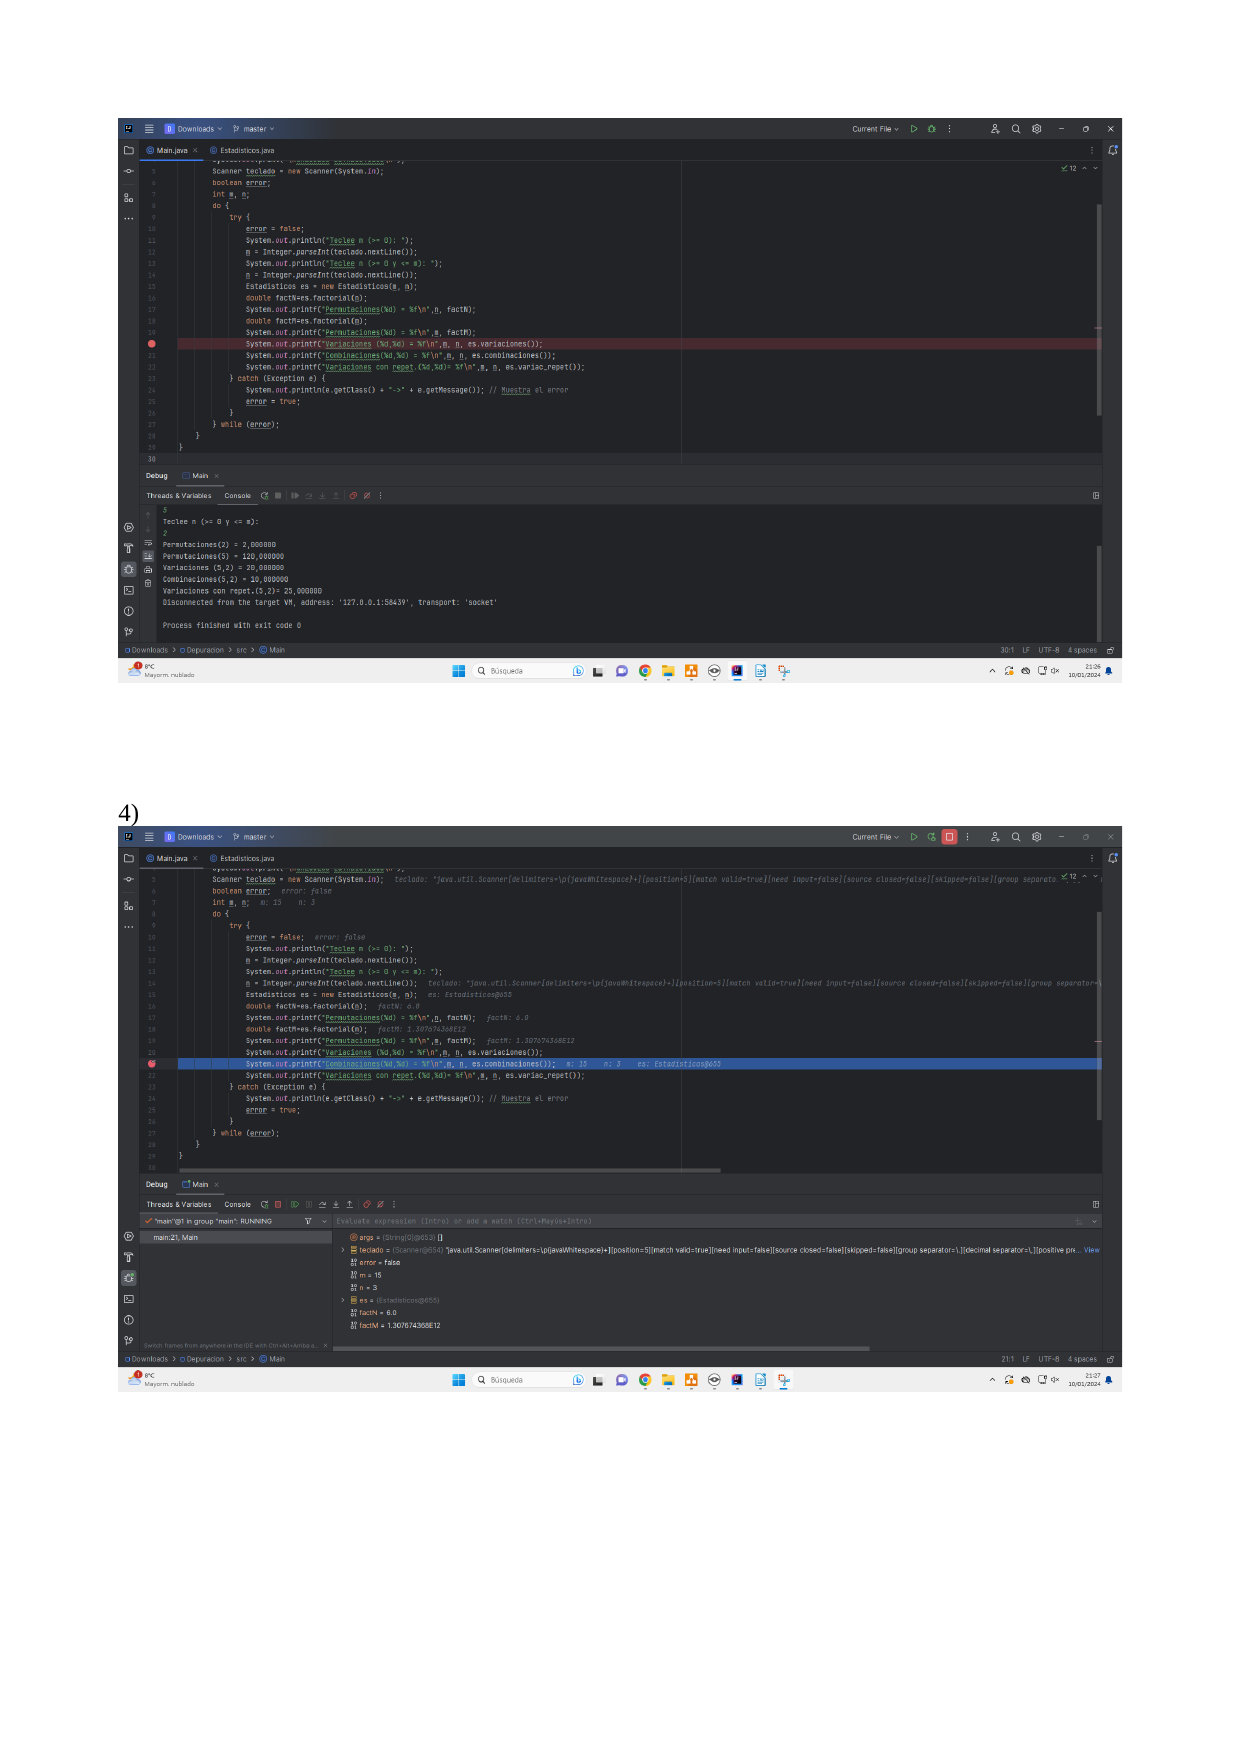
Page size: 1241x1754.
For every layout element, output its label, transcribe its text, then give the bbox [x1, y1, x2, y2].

picture [118, 118, 1123, 683]
picture [118, 826, 1123, 1392]
text 4) [118, 798, 1122, 826]
